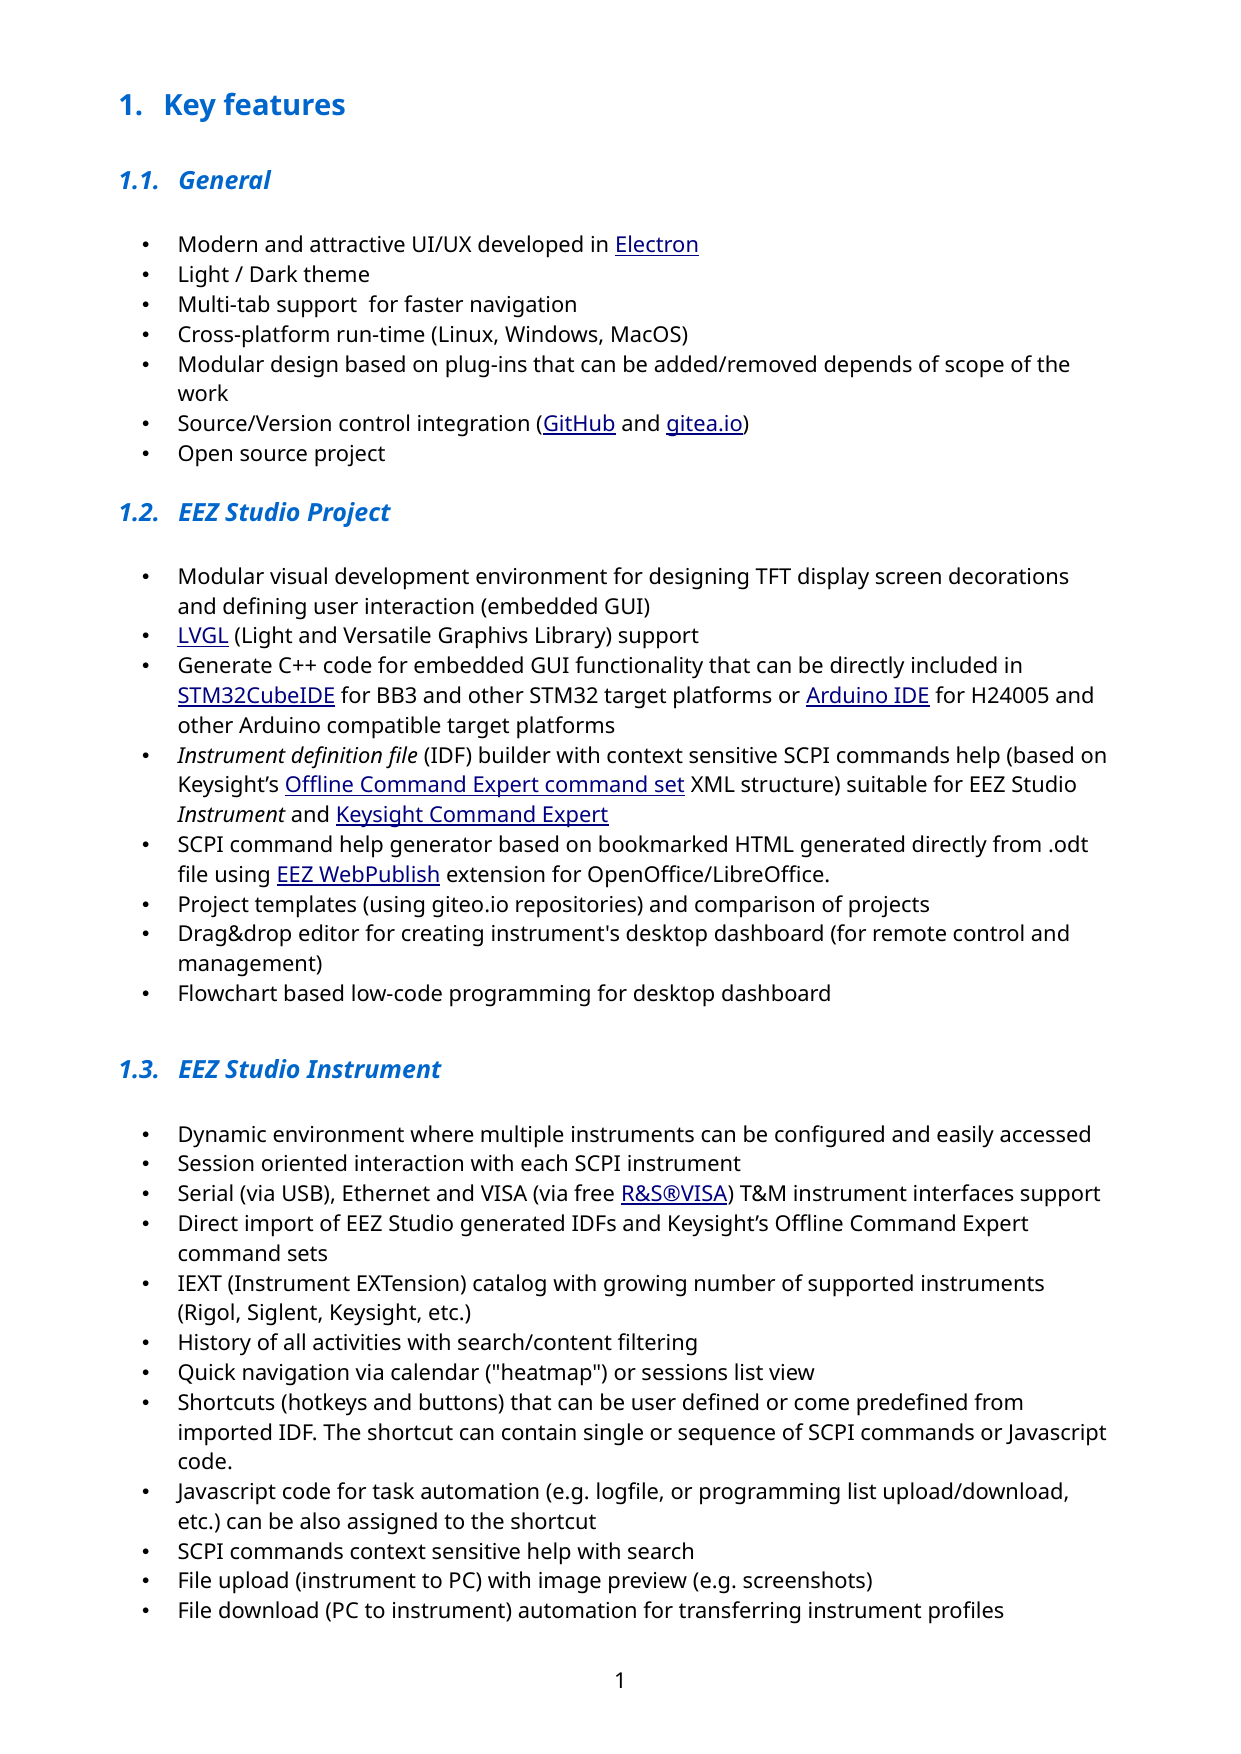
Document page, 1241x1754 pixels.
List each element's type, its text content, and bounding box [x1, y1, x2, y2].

list Source/Version control integration (GitHub and gitea.io) [142, 408, 1110, 438]
list File upload (instrument to PC) with image preview (e.g. screenshots) [142, 1565, 1110, 1595]
list Quick navigation via calendar ("heatmap") or sessions list view [142, 1357, 1110, 1387]
list SCPI commands context sensitive help with search [142, 1536, 1110, 1565]
list Generate C++ code for embedded GUI functionality that can be directly included in STM32CubeIDE for BB3 and other STM32 target platforms or Arduino IDE for H24005 and other Arduino compatible target platforms [142, 650, 1110, 739]
list Modular visual development environment for designing TFT display screen decorations and defining user interaction (embedded GUI) [142, 561, 1110, 620]
subtitle EEZ Studio Project [118, 494, 1122, 528]
subtitle EEZ Studio Instrument [118, 1052, 1122, 1086]
list Drag&drop editor for creating instrument's desktop dashboard (for remote control and management) [142, 918, 1110, 978]
subtitle General [118, 163, 1122, 197]
list Dynamic environment where multiple instruments can be configured and easily accessed [142, 1118, 1110, 1148]
list Direct import of EEZ Studio generated IDFs and Keysight’s Offline Command Expert command sets [142, 1208, 1110, 1267]
list Session oriented interaction with each SCPI instrument [142, 1148, 1110, 1178]
subtitle Key features [118, 84, 1122, 124]
list Open source project [142, 438, 1110, 468]
list Light / Dark theme [142, 259, 1110, 289]
list File download (PC to instrument) automation for transferring instrument profiles [142, 1595, 1110, 1625]
list Instrument definition file (IDF) builder with context sensitive SCPI commands help (based on Keysight’s Offline Command Expert command set XML structure) suitable for EEZ Studio Instrument and Keysight Command Expert [142, 739, 1110, 829]
list IEXT (Instrument EXTension) catalog with growing number of supported instruments (Rigol, Siglent, Keysight, etc.) [142, 1267, 1110, 1327]
list Project templates (using giteo.io repositories) and comparison of projects [142, 888, 1110, 918]
list LVGL (Light and Versatile Graphivs Library) support [142, 620, 1110, 650]
list Flowchart based low-code programming for desktop dashboard [142, 978, 1110, 1008]
list History of all activities with search/content filtering [142, 1327, 1110, 1357]
list Cross-platform run-time (Linux, Windows, MacOS) [142, 319, 1110, 348]
list Multi-tab support for faster navigation [142, 289, 1110, 319]
list Javascript code for task automation (e.g. logfile, or programming list upload/download, etc.) can be also assigned to the shortcut [142, 1476, 1110, 1536]
list Shortcuts (hotkeys and buttons) that can be user defined or come predefined from imported IDF. The shortcut can contain single or sequence of SCPI commands or Javascript code. [142, 1387, 1110, 1476]
list Serial (via USB), Ethernet and VISA (via free R&S®VISA) T&M instrument interfaces support [142, 1178, 1110, 1208]
list SCPI command help generator based on bookmarked HTML generated directly from .odt file using EEZ WebPublish extension for OpenOffice/LibreOffice. [142, 829, 1110, 888]
list Modular design based on plug-ins that can be added/removed depends of scope of the work [142, 348, 1110, 408]
list Modern and attractive UI/UX developed in Electron [142, 229, 1110, 259]
